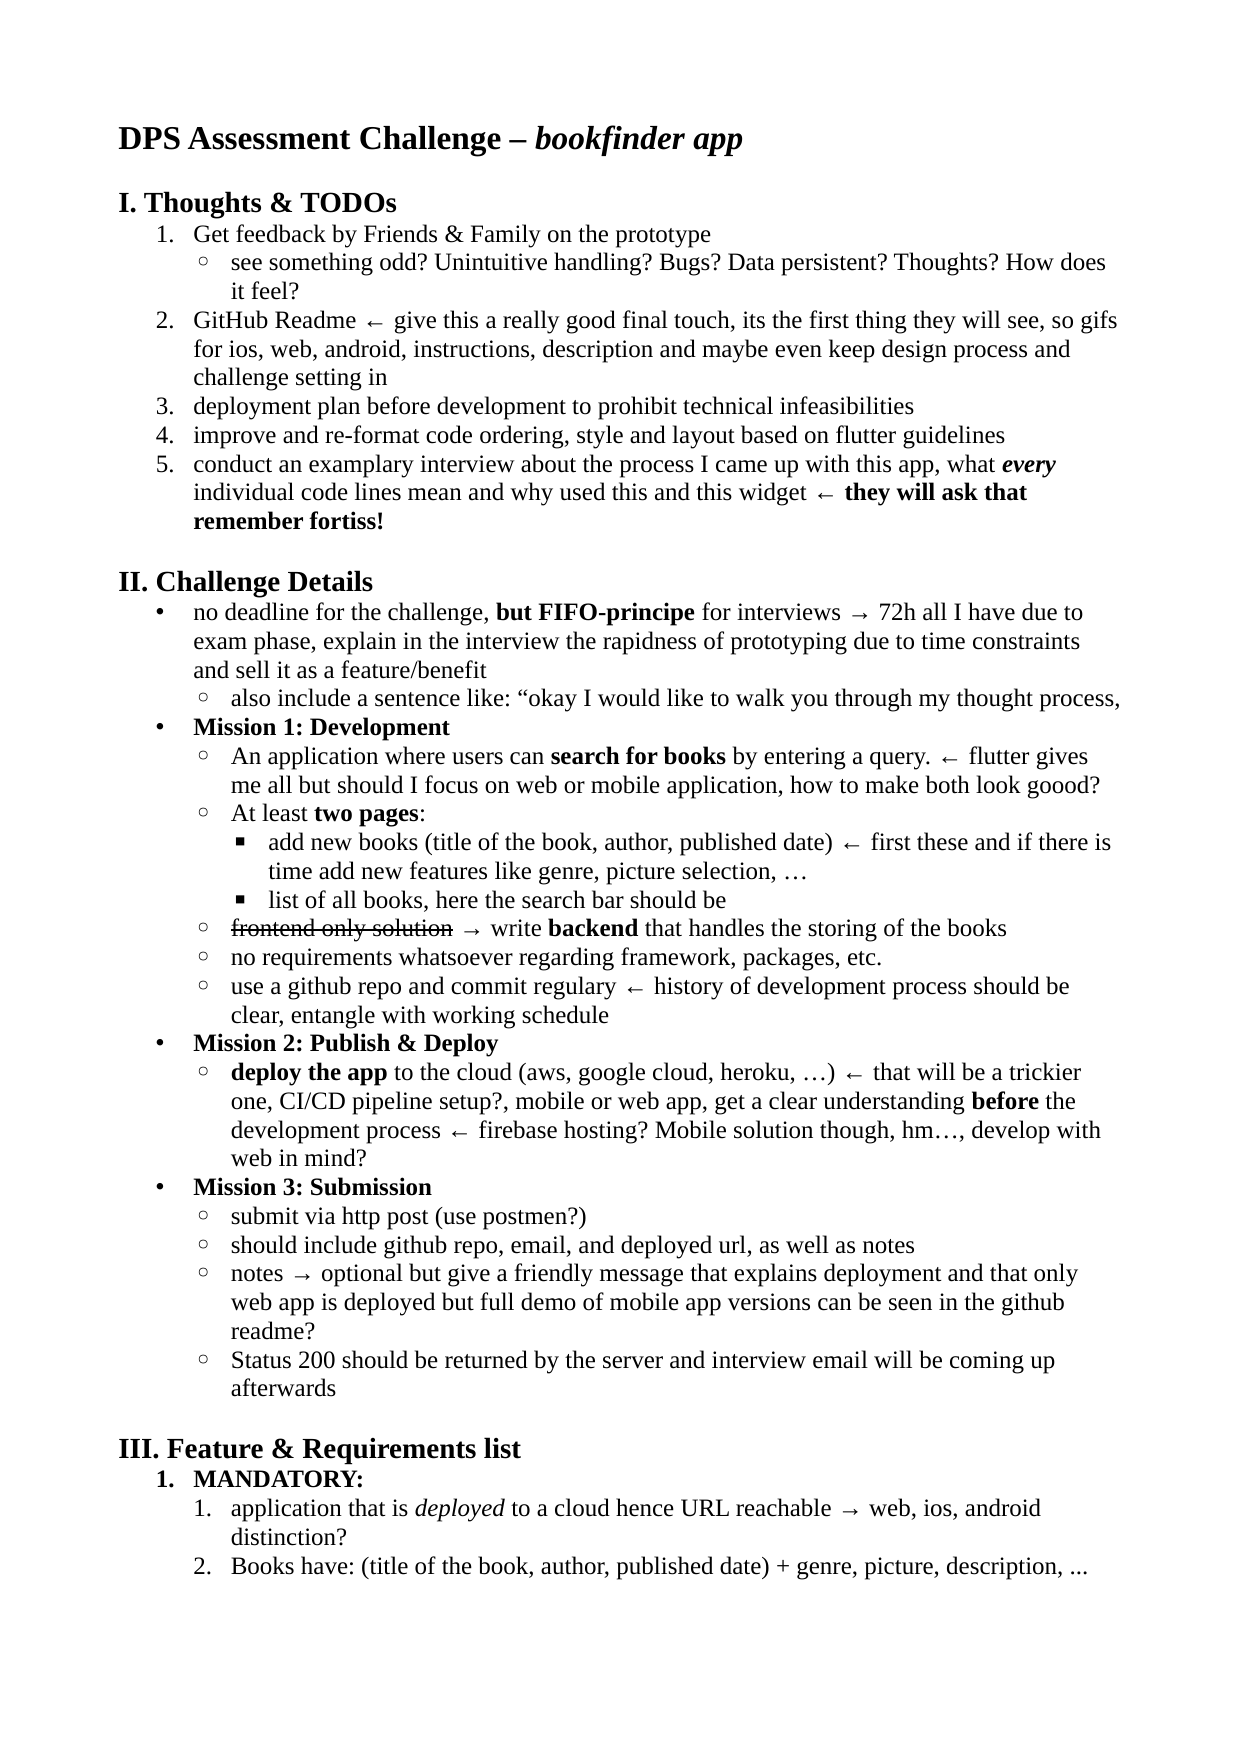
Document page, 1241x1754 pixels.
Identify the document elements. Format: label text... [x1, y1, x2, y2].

list Mission 2: Publish & Deploy [156, 1028, 1122, 1057]
list no requirements whatsoever regarding framework, packages, etc. [193, 942, 1122, 971]
list notes → optional but give a friendly message that explains deployment and that only web app is deployed but full demo of mobile app versions can be seen in the github readme? [193, 1258, 1122, 1345]
list Status 200 should be returned by the server and interview email will be coming up afterwards [193, 1345, 1122, 1402]
list Mission 3: Submission [156, 1172, 1122, 1201]
list MANDATORY: [156, 1464, 1122, 1493]
list At least two pages: [193, 798, 1122, 827]
list An application where users can search for books by entering a query. ← flutter gives me all but should I focus on web or mobile application, how to make both look goood? [193, 741, 1122, 798]
text III. Feature & Requirements list [118, 1431, 1122, 1464]
list GitHub Readme ← give this a really good final touch, its the first thing they will see, so gifs for ios, web, android, instructions, description and maybe even keep design process and challenge setting in [156, 305, 1122, 391]
text DPS Assessment Challenge – bookfinder app [118, 118, 1122, 156]
list no deadline for the challenge, but FIFO-principe for interviews → 72h all I have due to exam phase, explain in the interview the rapidness of prototyping due to time constraints and sell it as a feature/benefit [156, 597, 1122, 683]
list conduct an examplary interview about the process I came up with this app, what every individual code lines mean and why used this and this widget ← they will ask that remember fortiss! [156, 449, 1122, 535]
text II. Challenge Details [118, 564, 1122, 597]
list also include a sentence like: “okay I would like to walk you through my thought process, [193, 683, 1122, 712]
list use a github repo and commit regulary ← history of development process should be clear, entangle with working schedule [193, 971, 1122, 1028]
list deploy the app to the cloud (aws, google cloud, heroku, …) ← that will be a trickier one, CI/CD pipeline setup?, mobile or web app, get a clear understanding before the development process ← firebase hosting? Mobile solution though, hm…, develop with web in mind? [193, 1057, 1122, 1172]
list list of all books, here the search bar should be [231, 885, 1122, 913]
list Books have: (title of the book, author, published date) + genre, picture, description, ... [193, 1551, 1122, 1579]
list see something odd? Unintuitive handling? Bugs? Data persistent? Thoughts? How does it feel? [193, 247, 1122, 305]
list add new books (title of the book, author, published date) ← first these and if there is time add new features like genre, picture selection, … [231, 827, 1122, 885]
list deployment plan before development to prohibit technical infeasibilities [156, 391, 1122, 420]
list Mission 1: Development [156, 712, 1122, 741]
list improve and re-format code ordering, style and layout based on flutter guidelines [156, 420, 1122, 449]
list Get feedback by Friends & Family on the prototype [156, 219, 1122, 247]
list application that is deployed to a cloud hence URL reachable → web, ios, android distinction? [193, 1493, 1122, 1551]
list should include github repo, email, and deployed url, as well as notes [193, 1230, 1122, 1258]
list frontend only solution → write backend that handles the storing of the books [193, 913, 1122, 942]
list submit via http post (use postmen?) [193, 1201, 1122, 1230]
text I. Thoughts & TODOs [118, 185, 1122, 219]
